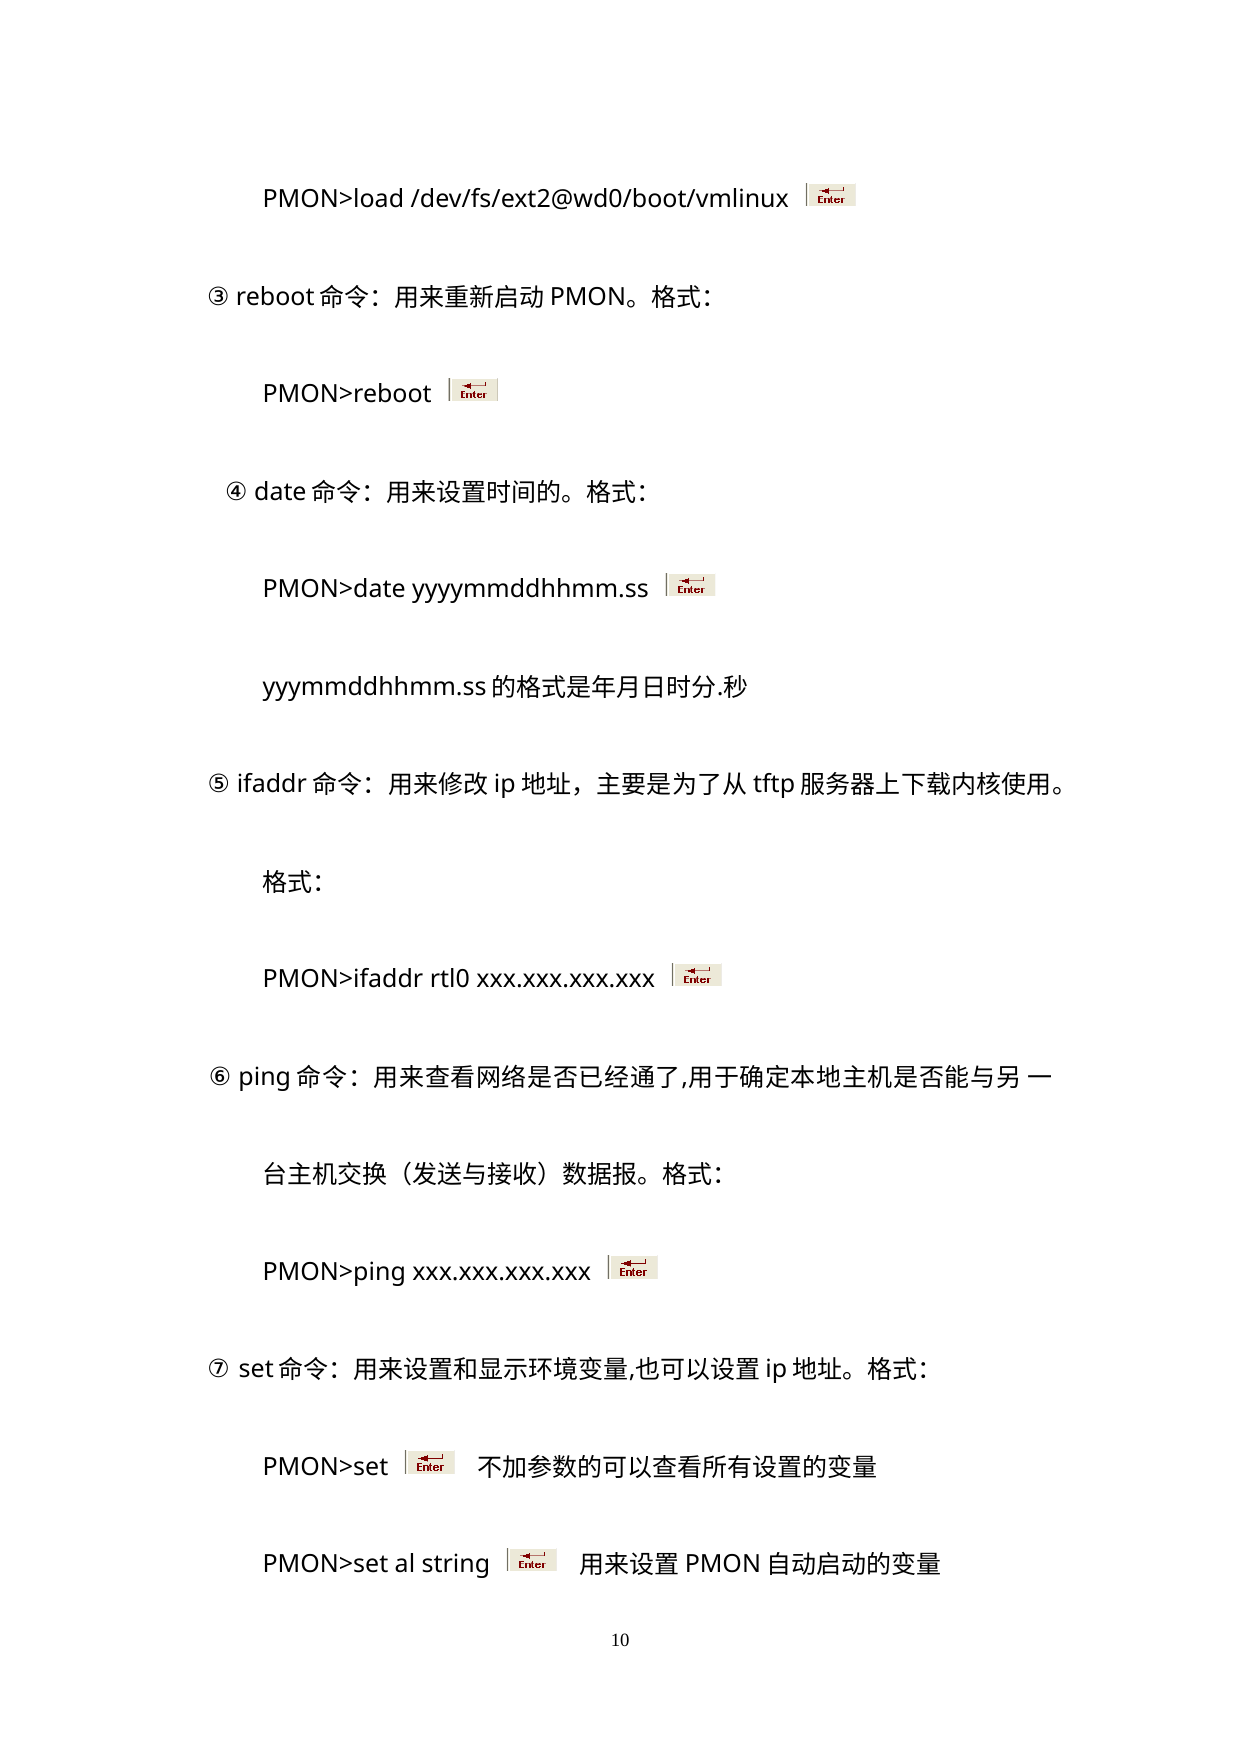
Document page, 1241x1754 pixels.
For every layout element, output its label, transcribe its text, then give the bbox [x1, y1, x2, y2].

text ⑥ ping命令：用来查看网络是否已经通了,用于确定本地主机是否能与另 一台主机交换（发送与接收）数据报。格式： [187, 1039, 1053, 1202]
text ③ reboot命令：用来重新启动PMON。格式： [187, 259, 1053, 324]
picture [665, 573, 716, 596]
picture [448, 378, 498, 401]
text PMON>date yyyymmddhhmm.ss [219, 552, 1053, 617]
text PMON>load /dev/fs/ext2@wd0/boot/vmlinux [250, 162, 1053, 227]
picture [506, 1548, 557, 1571]
text PMON>ifaddr rtl0 xxx.xxx.xxx.xxx [250, 942, 1053, 1007]
picture [404, 1450, 455, 1474]
text ⑦ set命令：用来设置和显示环境变量,也可以设置ip地址。格式： [187, 1332, 1053, 1397]
text ④ date命令：用来设置时间的。格式： [187, 454, 1053, 519]
text PMON>reboot [187, 357, 1053, 422]
text PMON>set al string 用来设置PMON自动启动的变量 [237, 1527, 1053, 1592]
picture [671, 963, 722, 986]
picture [805, 183, 856, 206]
text yyymmddhhmm.ss的格式是年月日时分.秒 [219, 649, 1053, 714]
text PMON>set 不加参数的可以查看所有设置的变量 [250, 1429, 1053, 1494]
text ⑤ ifaddr命令：用来修改ip地址，主要是为了从tftp服务器上下载内核使用。格式： [187, 747, 1053, 909]
text PMON>ping xxx.xxx.xxx.xxx [250, 1234, 1053, 1299]
picture [607, 1255, 658, 1279]
